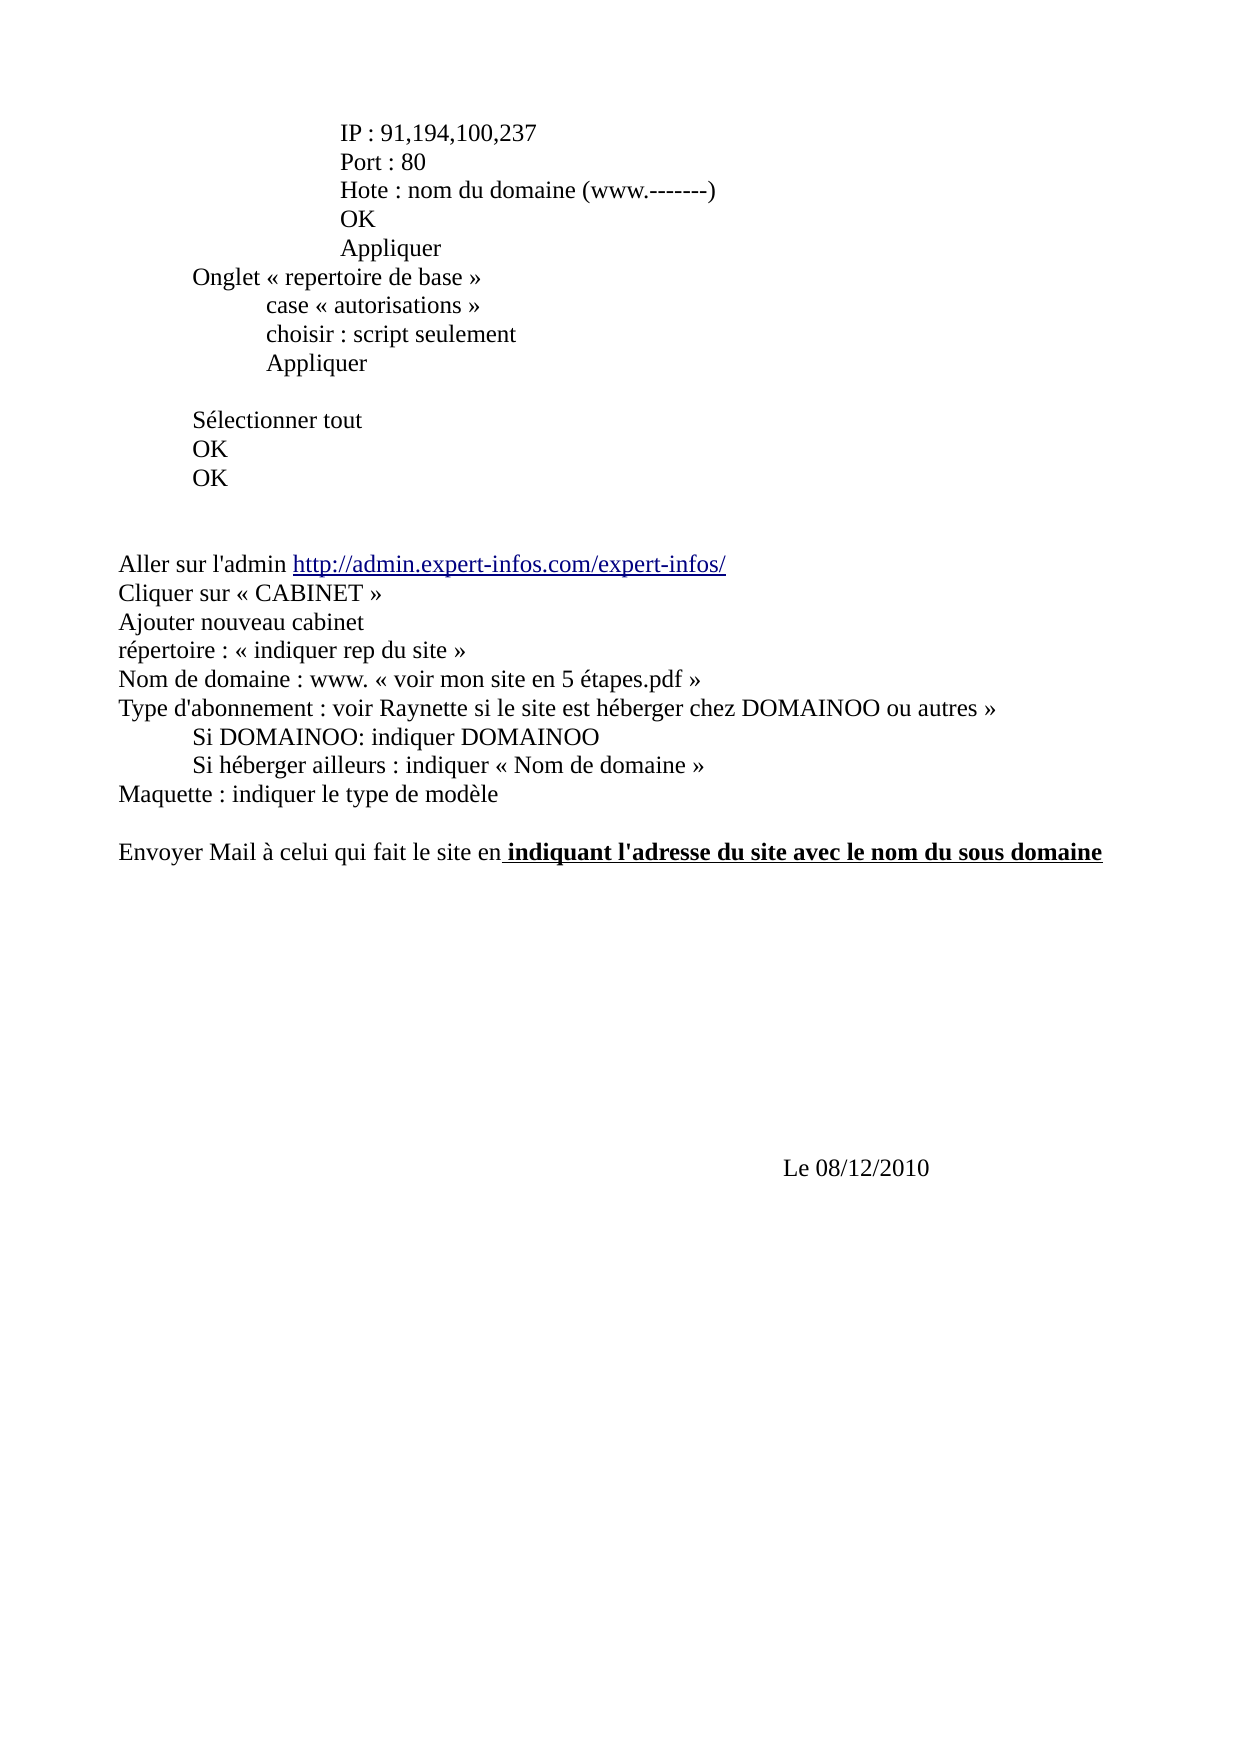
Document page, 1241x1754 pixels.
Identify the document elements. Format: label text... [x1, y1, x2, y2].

text IP : 91,194,100,237 [118, 118, 1122, 147]
text Sélectionner tout [118, 406, 1122, 434]
text Appliquer [118, 233, 1122, 262]
text case « autorisations » [118, 291, 1122, 319]
text Envoyer Mail à celui qui fait le site en indiquant l'adresse du site avec le nom du sous domaine [118, 837, 1122, 866]
text Nom de domaine : www. « voir mon site en 5 étapes.pdf » [118, 664, 1122, 693]
text Le 08/12/2010 [118, 1153, 1122, 1182]
text Onglet « repertoire de base » [118, 262, 1122, 291]
text OK [118, 204, 1122, 233]
text Appliquer [118, 348, 1122, 377]
text OK [118, 434, 1122, 463]
text Maquette : indiquer le type de modèle [118, 779, 1122, 808]
text Si DOMAINOO: indiquer DOMAINOO [118, 722, 1122, 751]
text OK [118, 463, 1122, 492]
text choisir : script seulement [118, 319, 1122, 348]
text Ajouter nouveau cabinet [118, 607, 1122, 636]
text Type d'abonnement : voir Raynette si le site est héberger chez DOMAINOO ou autres » [118, 693, 1122, 722]
text Hote : nom du domaine (www.-------) [118, 176, 1122, 204]
text répertoire : « indiquer rep du site » [118, 636, 1122, 664]
text Aller sur l'admin http://admin.expert-infos.com/expert-infos/ [118, 549, 1122, 578]
text Port : 80 [118, 147, 1122, 176]
text Si héberger ailleurs : indiquer « Nom de domaine » [118, 751, 1122, 779]
text Cliquer sur « CABINET » [118, 578, 1122, 607]
